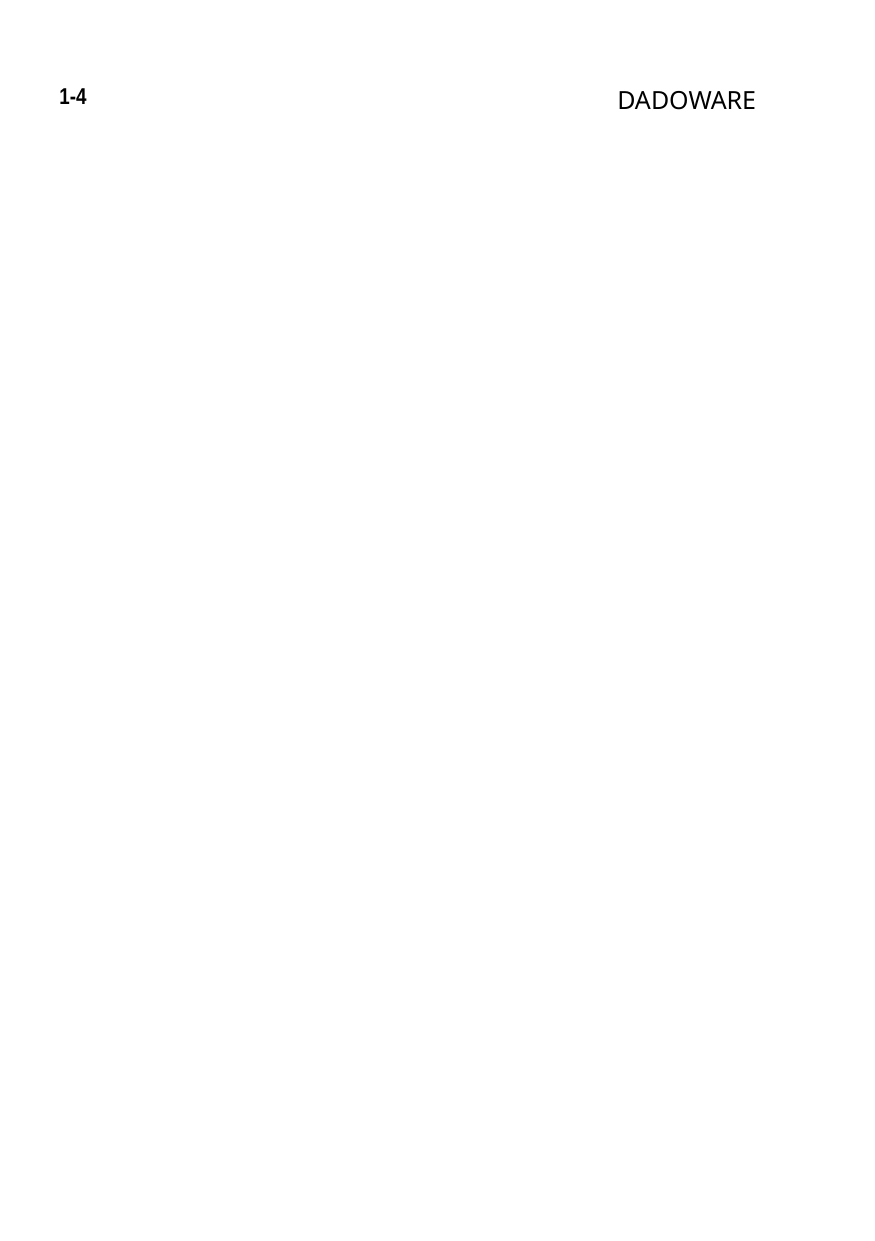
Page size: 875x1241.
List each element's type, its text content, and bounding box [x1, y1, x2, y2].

text 1-4 [59, 83, 177, 109]
